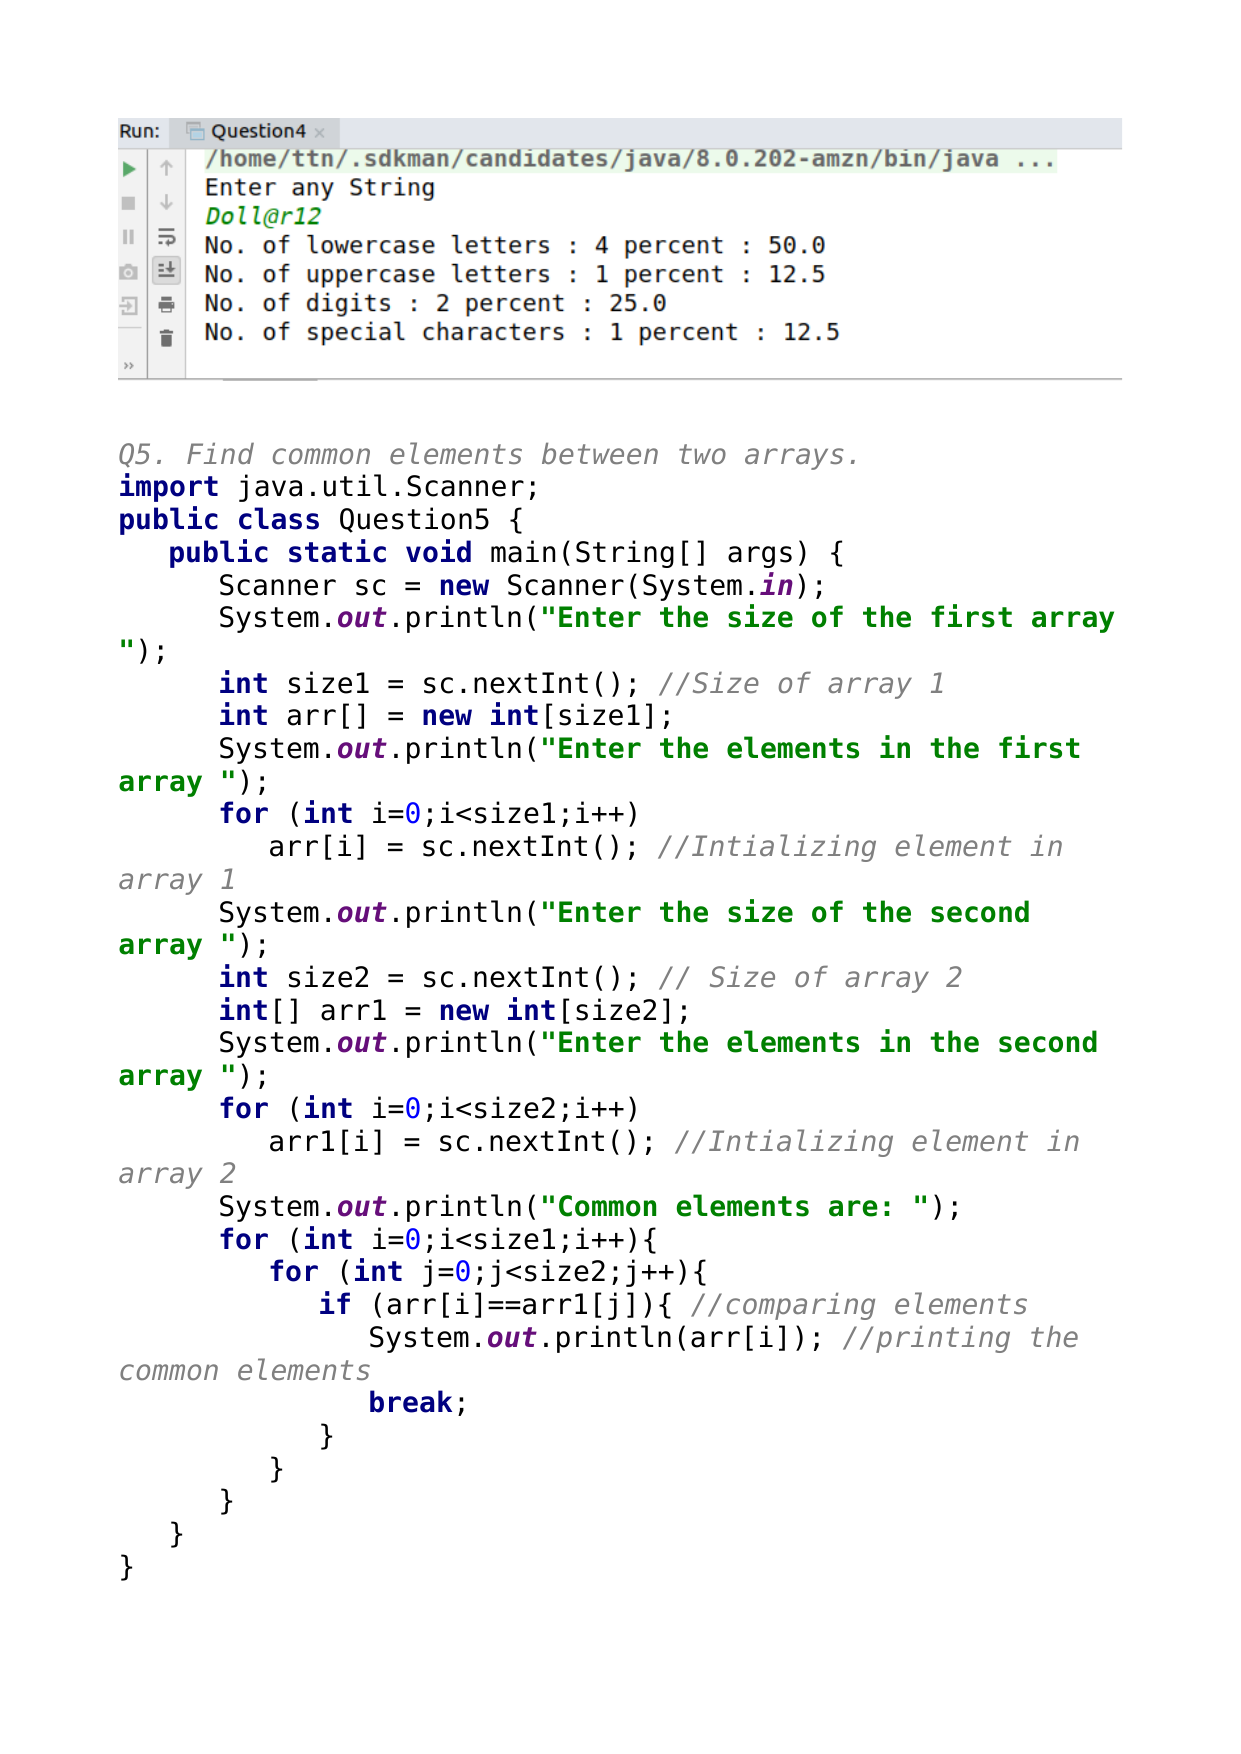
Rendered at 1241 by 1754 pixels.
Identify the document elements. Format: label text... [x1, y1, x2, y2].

text } [118, 1517, 1122, 1550]
text for (int j=0;j<size2;j++){ [118, 1256, 1122, 1288]
text } [118, 1452, 1122, 1485]
text System.out.println("Enter the elements in the first array "); [118, 732, 1122, 798]
text break; [118, 1387, 1122, 1419]
text int size1 = sc.nextInt(); //Size of array 1 [118, 667, 1122, 700]
text int size2 = sc.nextInt(); // Size of array 2 [118, 961, 1122, 994]
text int arr[] = new int[size1]; [118, 700, 1122, 732]
text int[] arr1 = new int[size2]; [118, 994, 1122, 1027]
text arr1[i] = sc.nextInt(); //Intializing element in array 2 [118, 1125, 1122, 1190]
text System.out.println("Enter the size of the first array "); [118, 602, 1122, 667]
text for (int i=0;i<size2;i++) [118, 1092, 1122, 1125]
text import java.util.Scanner; [118, 471, 1122, 503]
text System.out.println("Enter the size of the second array "); [118, 896, 1122, 961]
text } [118, 1419, 1122, 1452]
text } [118, 1485, 1122, 1517]
text Scanner sc = new Scanner(System.in); [118, 569, 1122, 602]
text System.out.println("Common elements are: "); [118, 1190, 1122, 1223]
text Q5. Find common elements between two arrays. [118, 438, 1122, 471]
text public class Question5 { [118, 503, 1122, 536]
text for (int i=0;i<size1;i++) [118, 798, 1122, 831]
picture [118, 118, 1123, 381]
text System.out.println("Enter the elements in the second array "); [118, 1027, 1122, 1092]
text public static void main(String[] args) { [118, 536, 1122, 569]
text System.out.println(arr[i]); //printing the common elements [118, 1321, 1122, 1387]
text arr[i] = sc.nextInt(); //Intializing element in array 1 [118, 831, 1122, 896]
text } [118, 1550, 1122, 1583]
text if (arr[i]==arr1[j]){ //comparing elements [118, 1288, 1122, 1321]
text for (int i=0;i<size1;i++){ [118, 1223, 1122, 1256]
